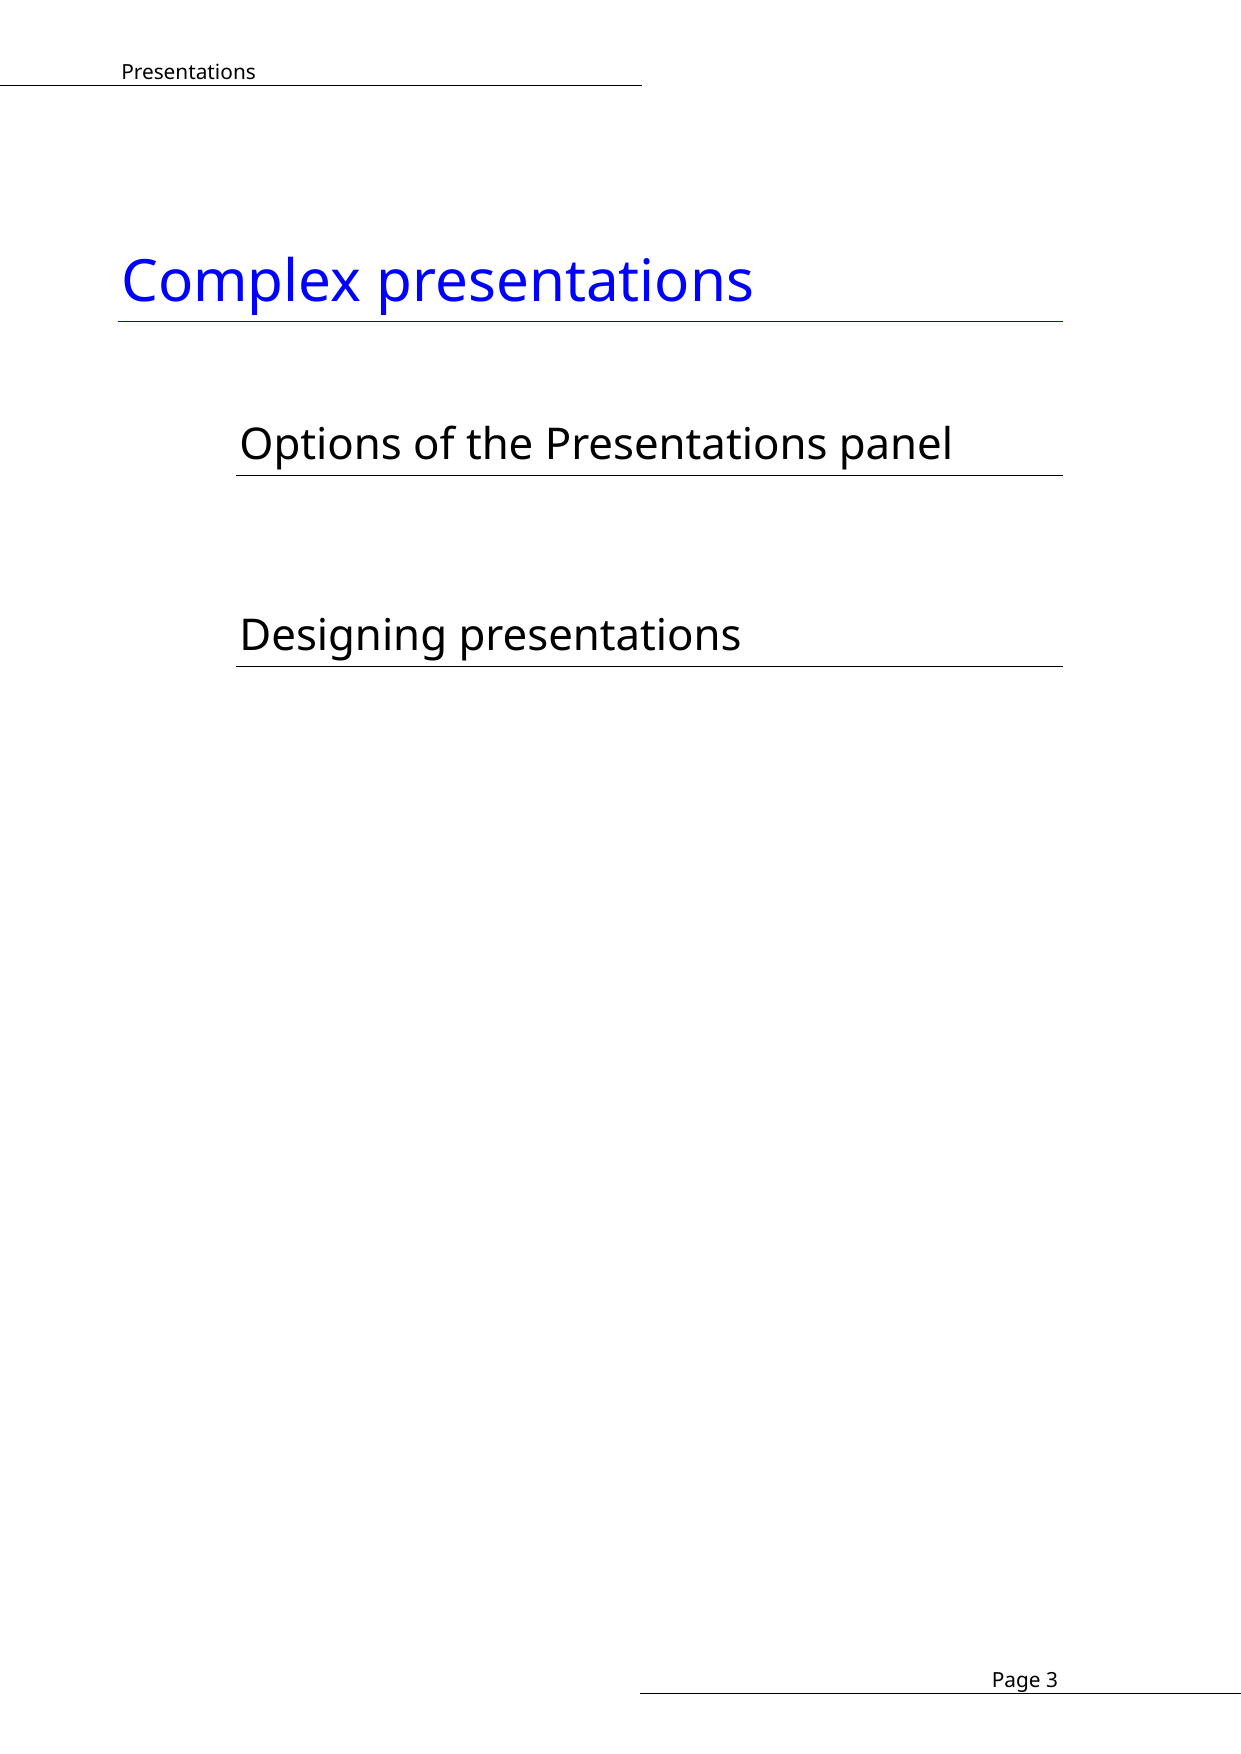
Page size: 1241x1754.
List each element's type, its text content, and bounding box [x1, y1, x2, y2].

subtitle Designing presentations [236, 601, 1063, 666]
subtitle Options of the Presentations panel [236, 410, 1063, 475]
subtitle Complex presentations [118, 236, 1063, 321]
